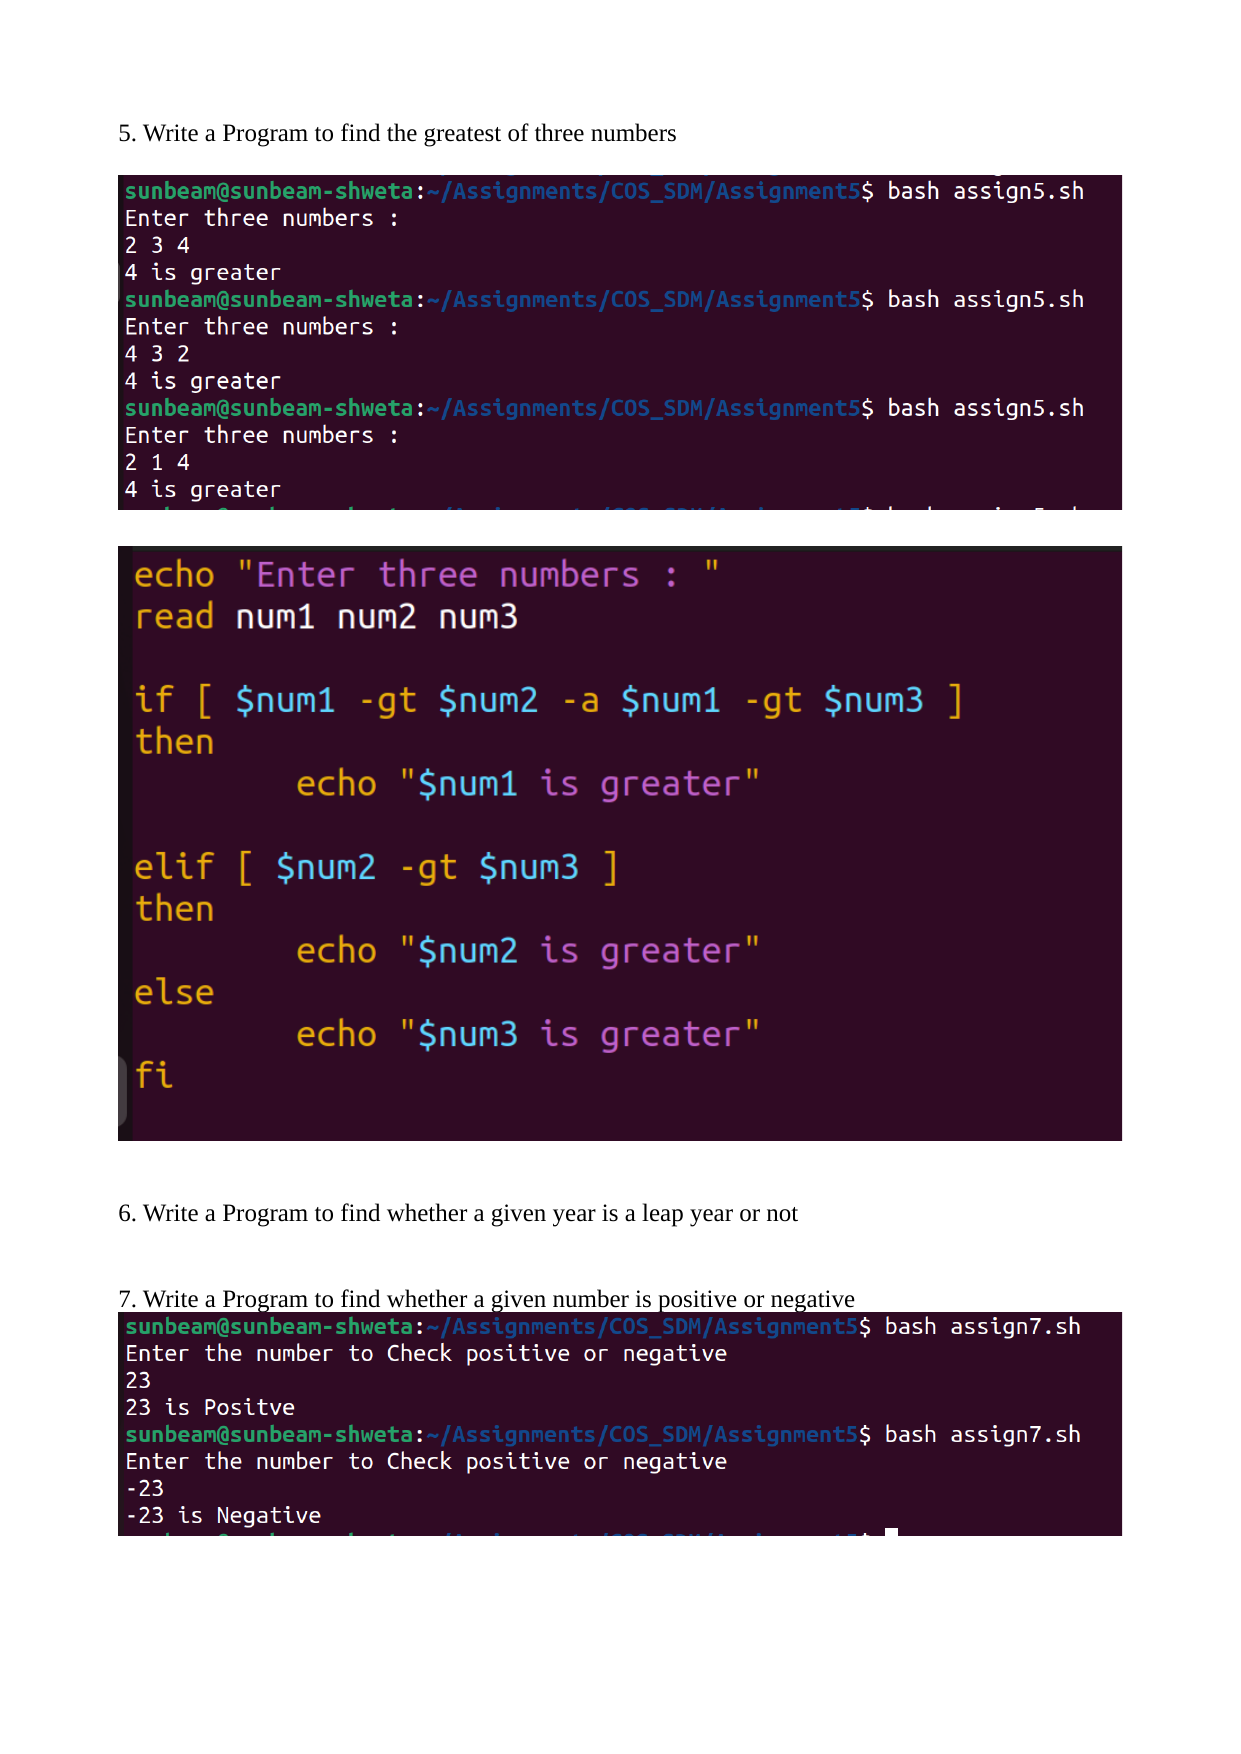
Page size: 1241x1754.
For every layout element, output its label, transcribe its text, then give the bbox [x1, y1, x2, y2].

picture [118, 546, 1123, 1141]
picture [118, 1312, 1123, 1536]
text 6. Write a Program to find whether a given year is a leap year or not [118, 1198, 1122, 1226]
text 7. Write a Program to find whether a given number is positive or negative [118, 1284, 1122, 1312]
text 5. Write a Program to find the greatest of three numbers [118, 118, 1122, 147]
picture [118, 175, 1123, 510]
